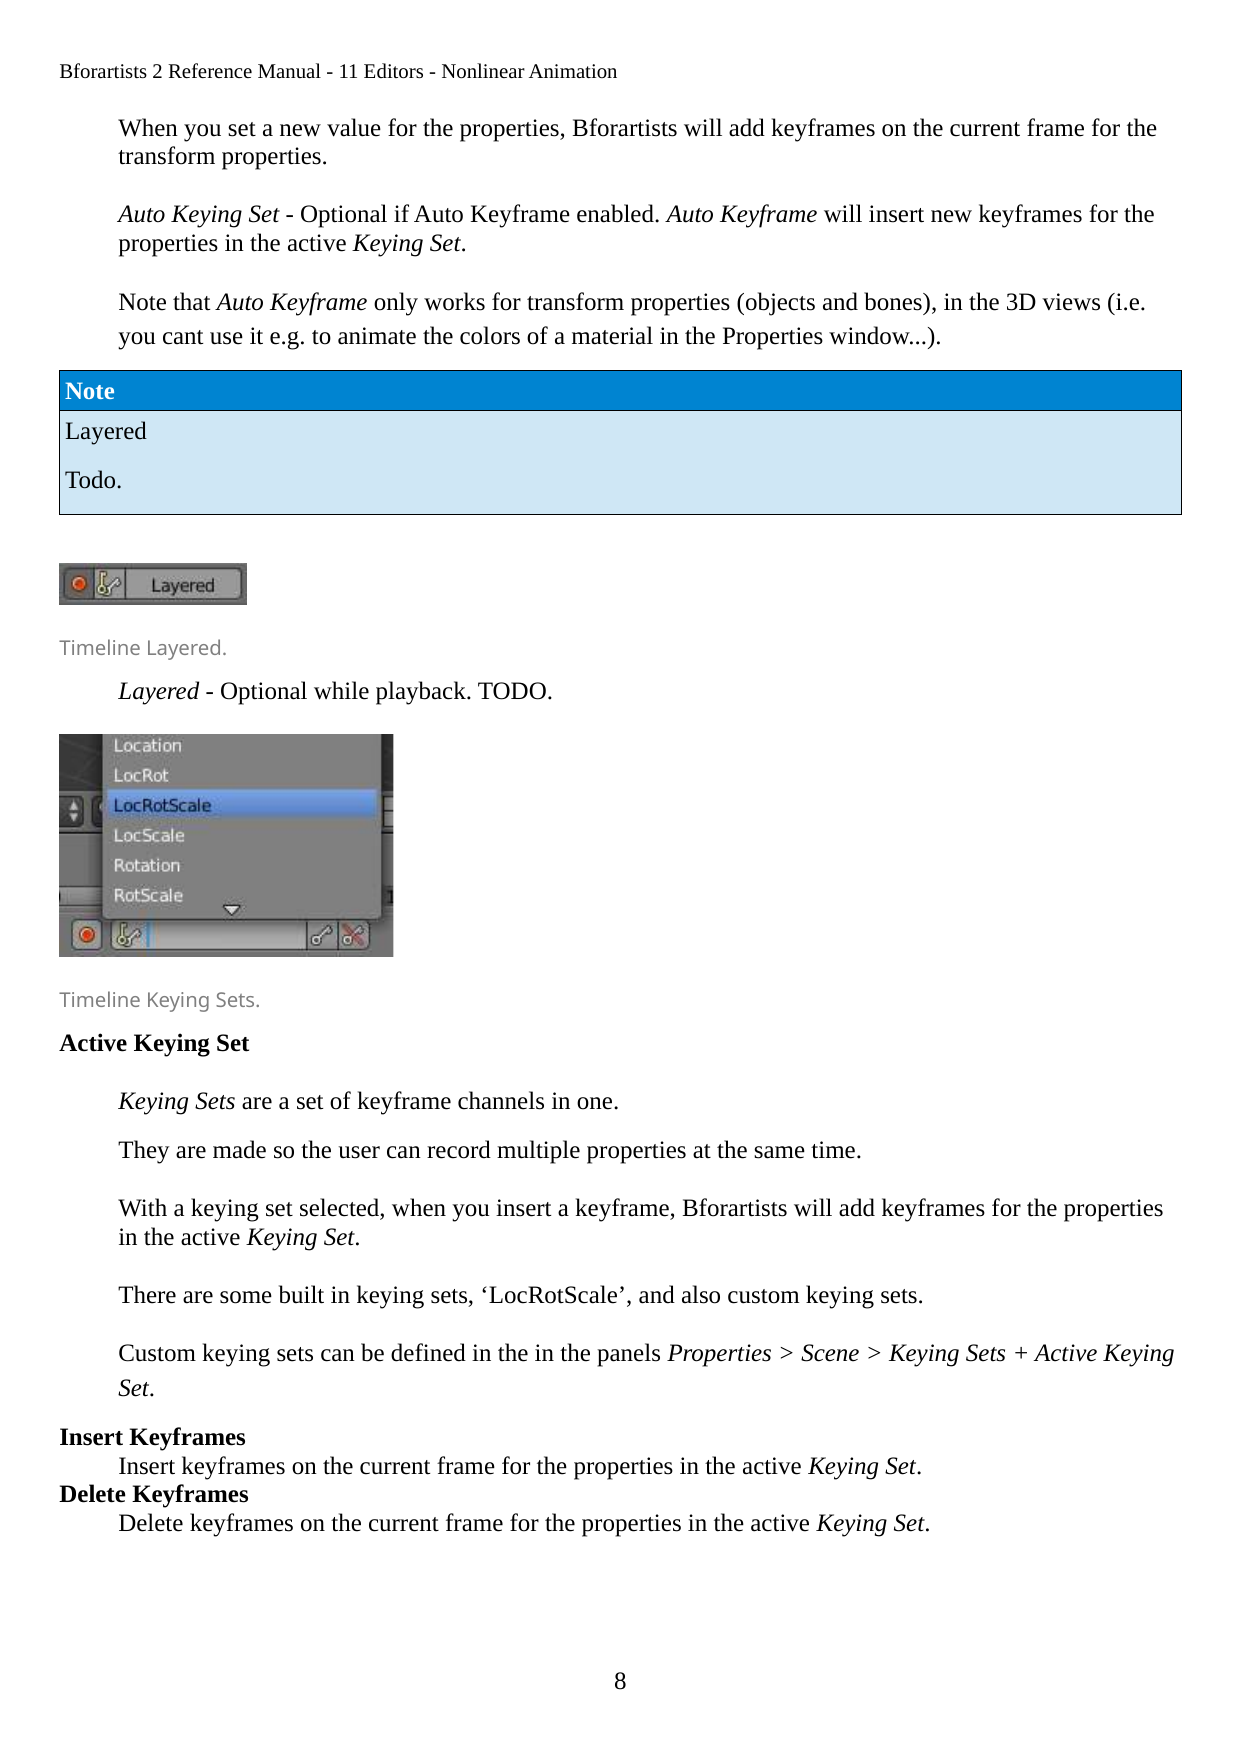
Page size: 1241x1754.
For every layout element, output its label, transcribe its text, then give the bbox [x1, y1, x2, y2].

text Note that Auto Keyframe only works for transform properties (objects and bones), in the 3D views (i.e. you cant use it e.g. to animate the colors of a material in the Properties window...). [118, 287, 1181, 350]
subtitle Insert Keyframes [59, 1422, 1181, 1451]
list Auto Keying Set - Optional if Auto Keyframe enabled. Auto Keyframe will insert new keyframes for the properties in the active Keying Set. [118, 199, 1181, 257]
text Timeline Layered. [59, 630, 1181, 661]
text Custom keying sets can be defined in the in the panels Properties > Scene > Keying Sets + Active Keying Set. [118, 1338, 1181, 1402]
text Layered - Optional while playback. TODO. [118, 676, 1122, 704]
list Delete keyframes on the current frame for the properties in the active Keying Set. [118, 1508, 1181, 1537]
subtitle Delete Keyframes [59, 1479, 1181, 1508]
list They are made so the user can record multiple properties at the same time. [118, 1135, 1181, 1164]
text Keying Sets are a set of keyframe channels in one. [118, 1086, 1181, 1115]
table_header Note [60, 371, 1181, 410]
list Insert keyframes on the current frame for the properties in the active Keying Set. [118, 1451, 1181, 1479]
list When you set a new value for the properties, Bforartists will add keyframes on the current frame for the transform properties. [118, 113, 1181, 170]
list There are some built in keying sets, ‘LocRotScale’, and also custom keying sets. [118, 1280, 1181, 1309]
table_cell Layered Todo. [60, 411, 1181, 514]
subtitle Active Keying Set [59, 1028, 1181, 1056]
text Timeline Keying Sets. [59, 982, 1181, 1013]
picture [59, 734, 394, 957]
list With a keying set selected, when you insert a keyframe, Bforartists will add keyframes for the properties in the active Keying Set. [118, 1193, 1181, 1251]
picture [59, 563, 247, 605]
